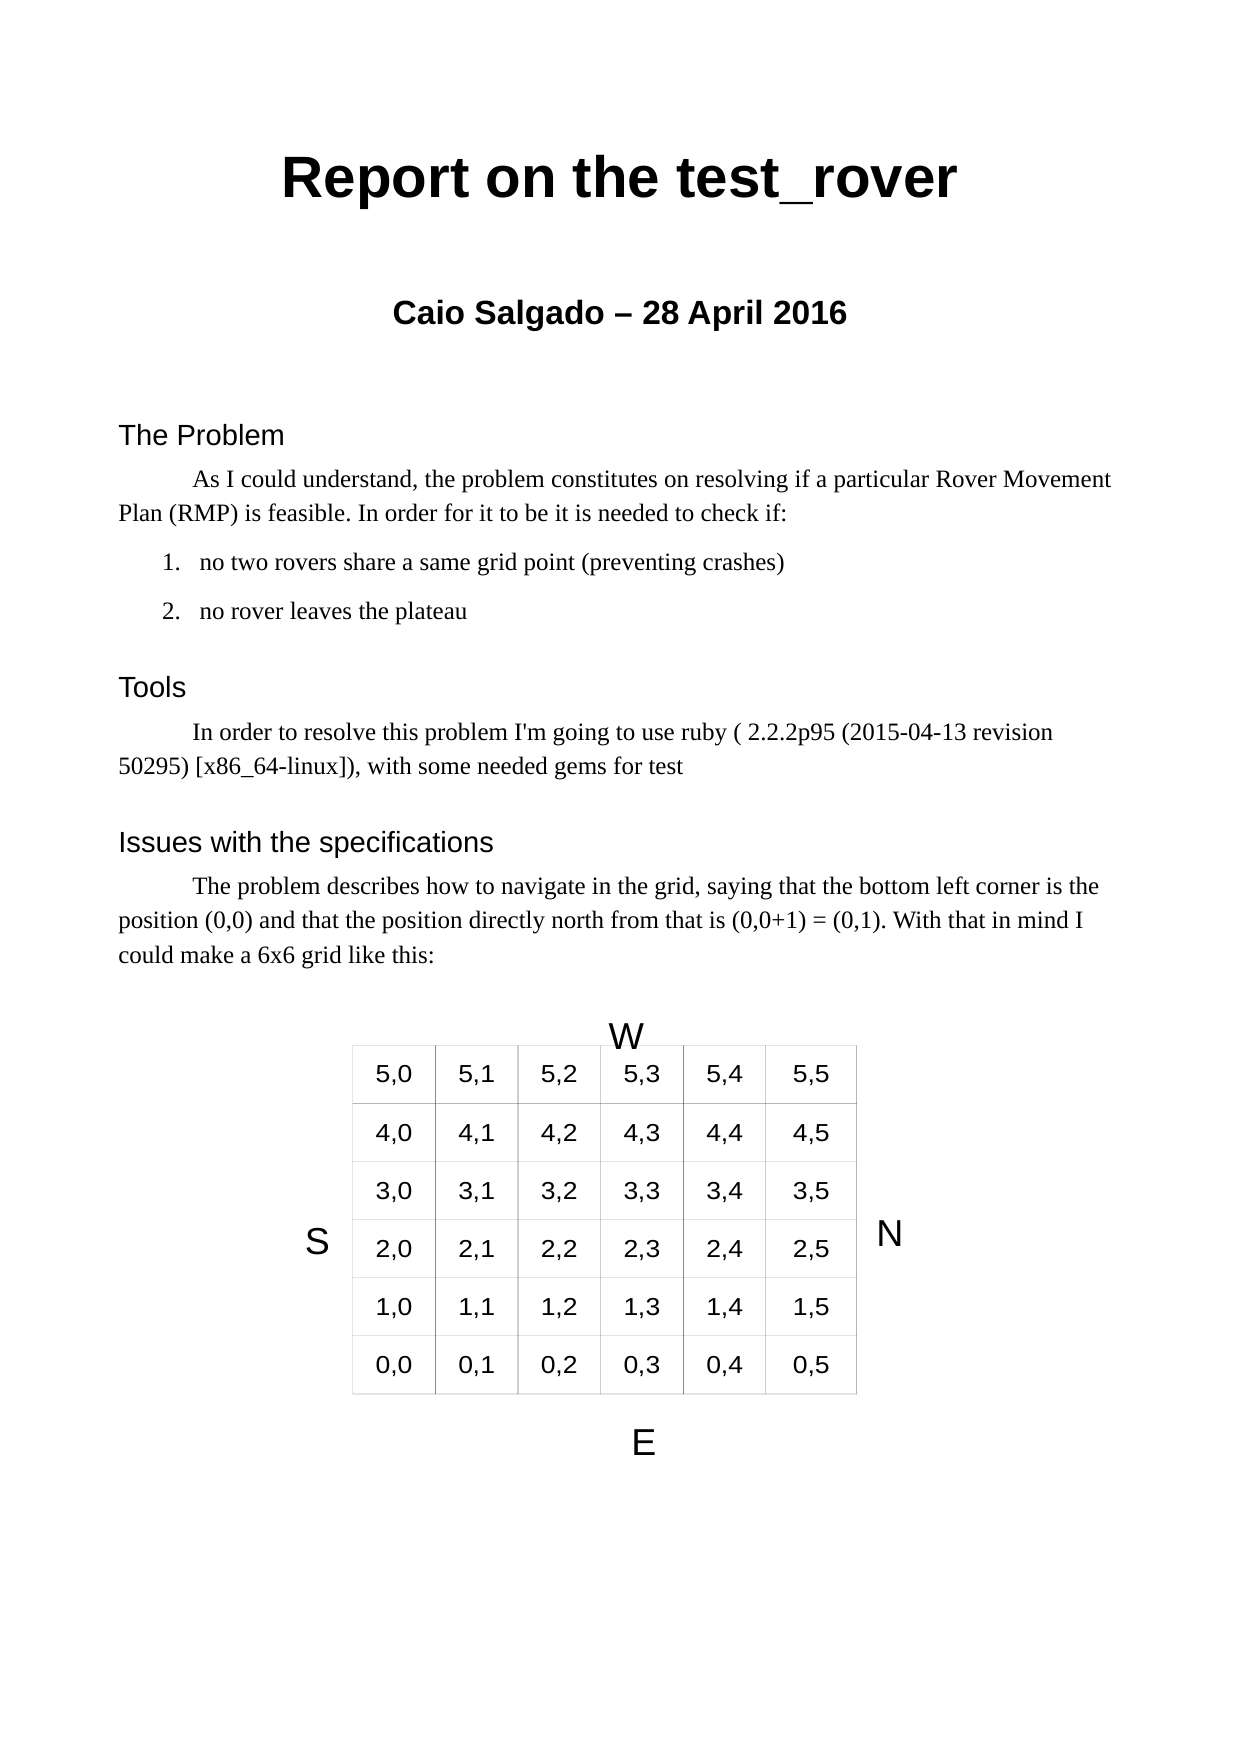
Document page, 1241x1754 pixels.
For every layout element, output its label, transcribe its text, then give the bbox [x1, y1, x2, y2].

text In order to resolve this problem I'm going to use ruby ( 2.2.2p95 (2015-04-13 revision 50295) [x86_64-linux]), with some needed gems for test [118, 717, 1122, 780]
title Report on the test_rover [118, 143, 1122, 210]
subtitle The Problem [118, 418, 1122, 451]
list no two rovers share a same grid point (preventing crashes) [162, 547, 1122, 576]
list no rover leaves the plateau [162, 596, 1122, 625]
text The problem describes how to navigate in the grid, saying that the bottom left corner is the position (0,0) and that the position directly north from that is (0,0+1) = (0,1). With that in mind I could make a 6x6 grid like this: [118, 871, 1122, 969]
text As I could understand, the problem constitutes on resolving if a particular Rover Movement Plan (RMP) is feasible. In order for it to be it is needed to check if: [118, 464, 1122, 527]
subtitle Issues with the specifications [118, 825, 1122, 859]
subtitle Caio Salgado – 28 April 2016 [118, 293, 1122, 331]
subtitle Tools [118, 671, 1122, 704]
